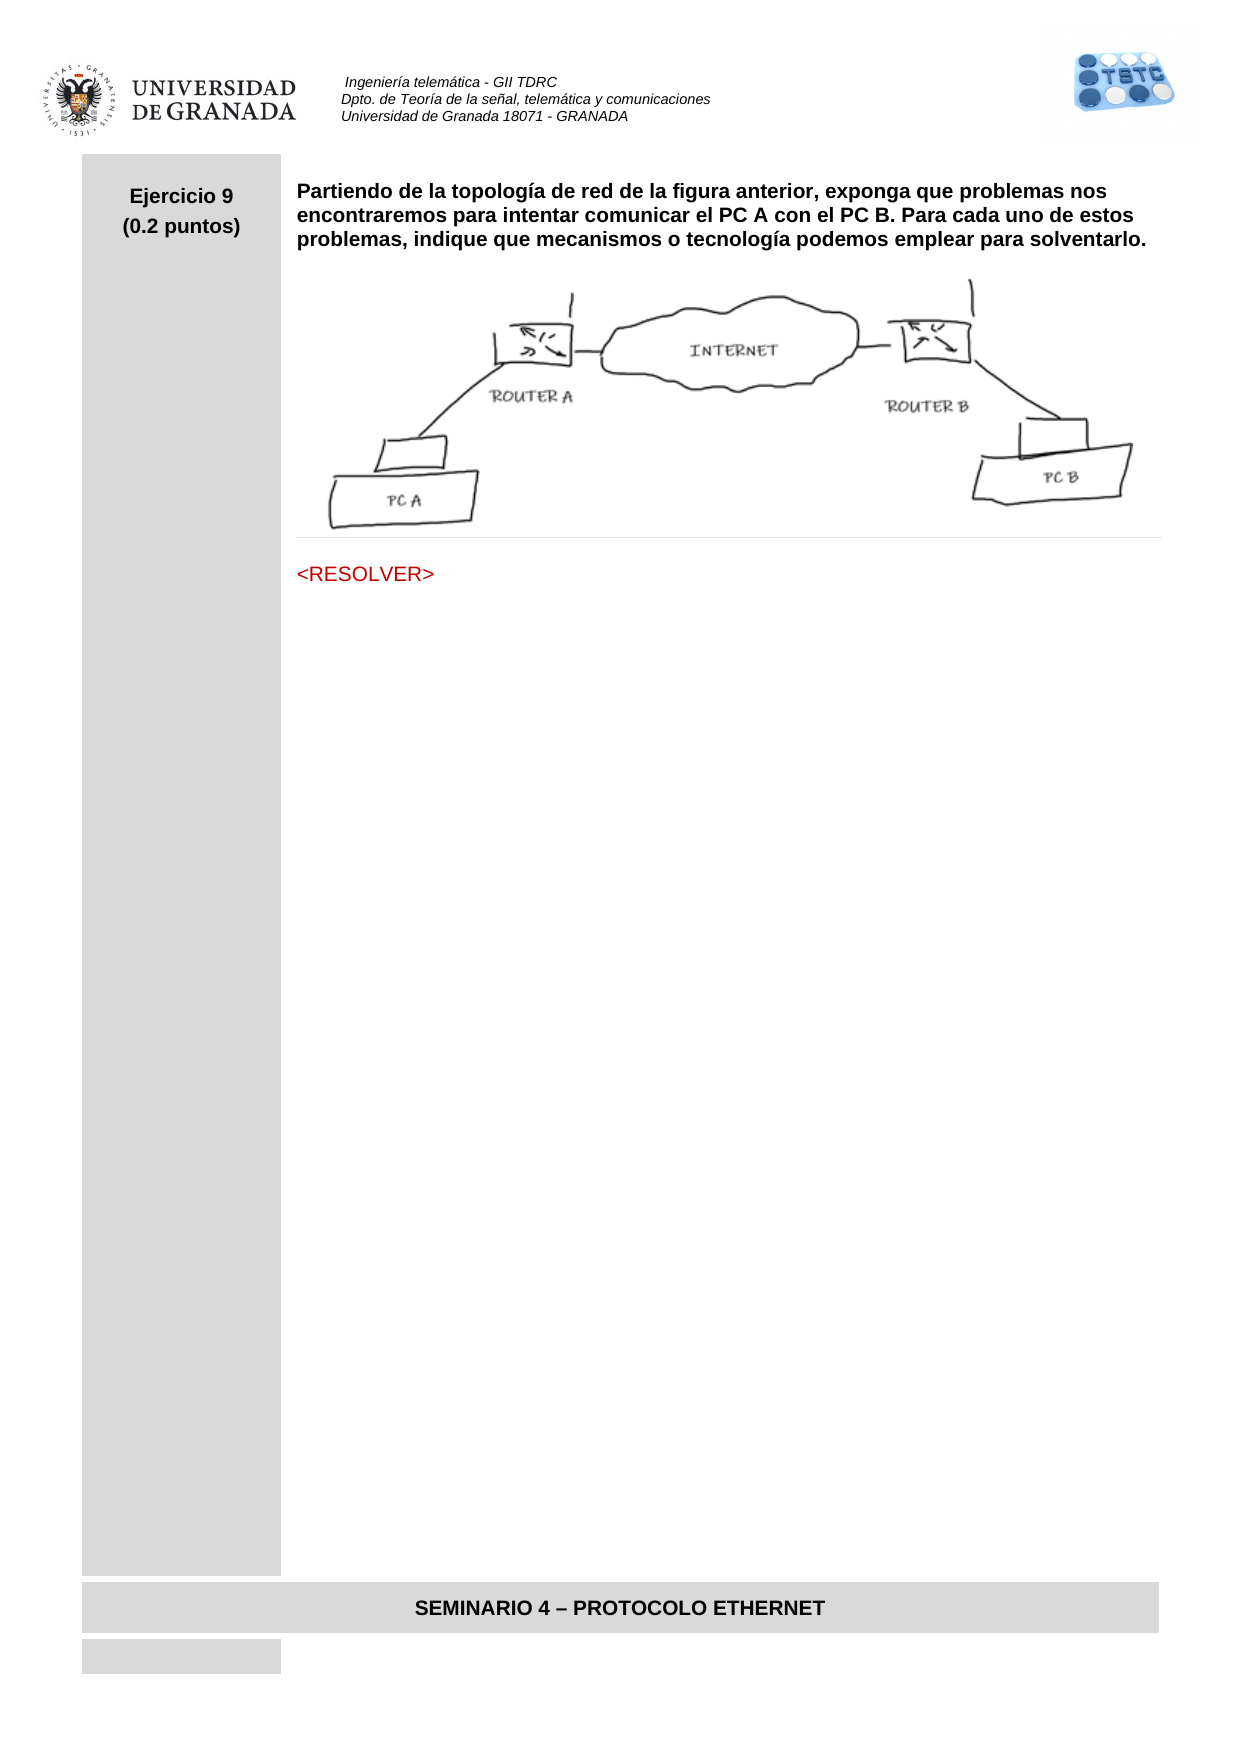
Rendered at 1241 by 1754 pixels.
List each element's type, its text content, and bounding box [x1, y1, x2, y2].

table_cell [288, 1639, 1159, 1674]
picture [296, 275, 1162, 539]
table_cell Ejercicio 9 (0.2 puntos) [82, 154, 281, 1576]
table_cell Partiendo de la topología de red de la figura anterior, exponga que problemas nos encontraremos para intentar comunicar el PC A con el PC B. Para cada uno de estos problemas, indique que mecanismos o tecnología podemos emplear para solventarlo. <RESOLVER> [288, 154, 1159, 1576]
picture [1038, 23, 1202, 146]
table_cell SEMINARIO 4 – PROTOCOLO ETHERNET [82, 1582, 1159, 1633]
picture [28, 50, 309, 146]
table_cell [82, 1639, 281, 1674]
